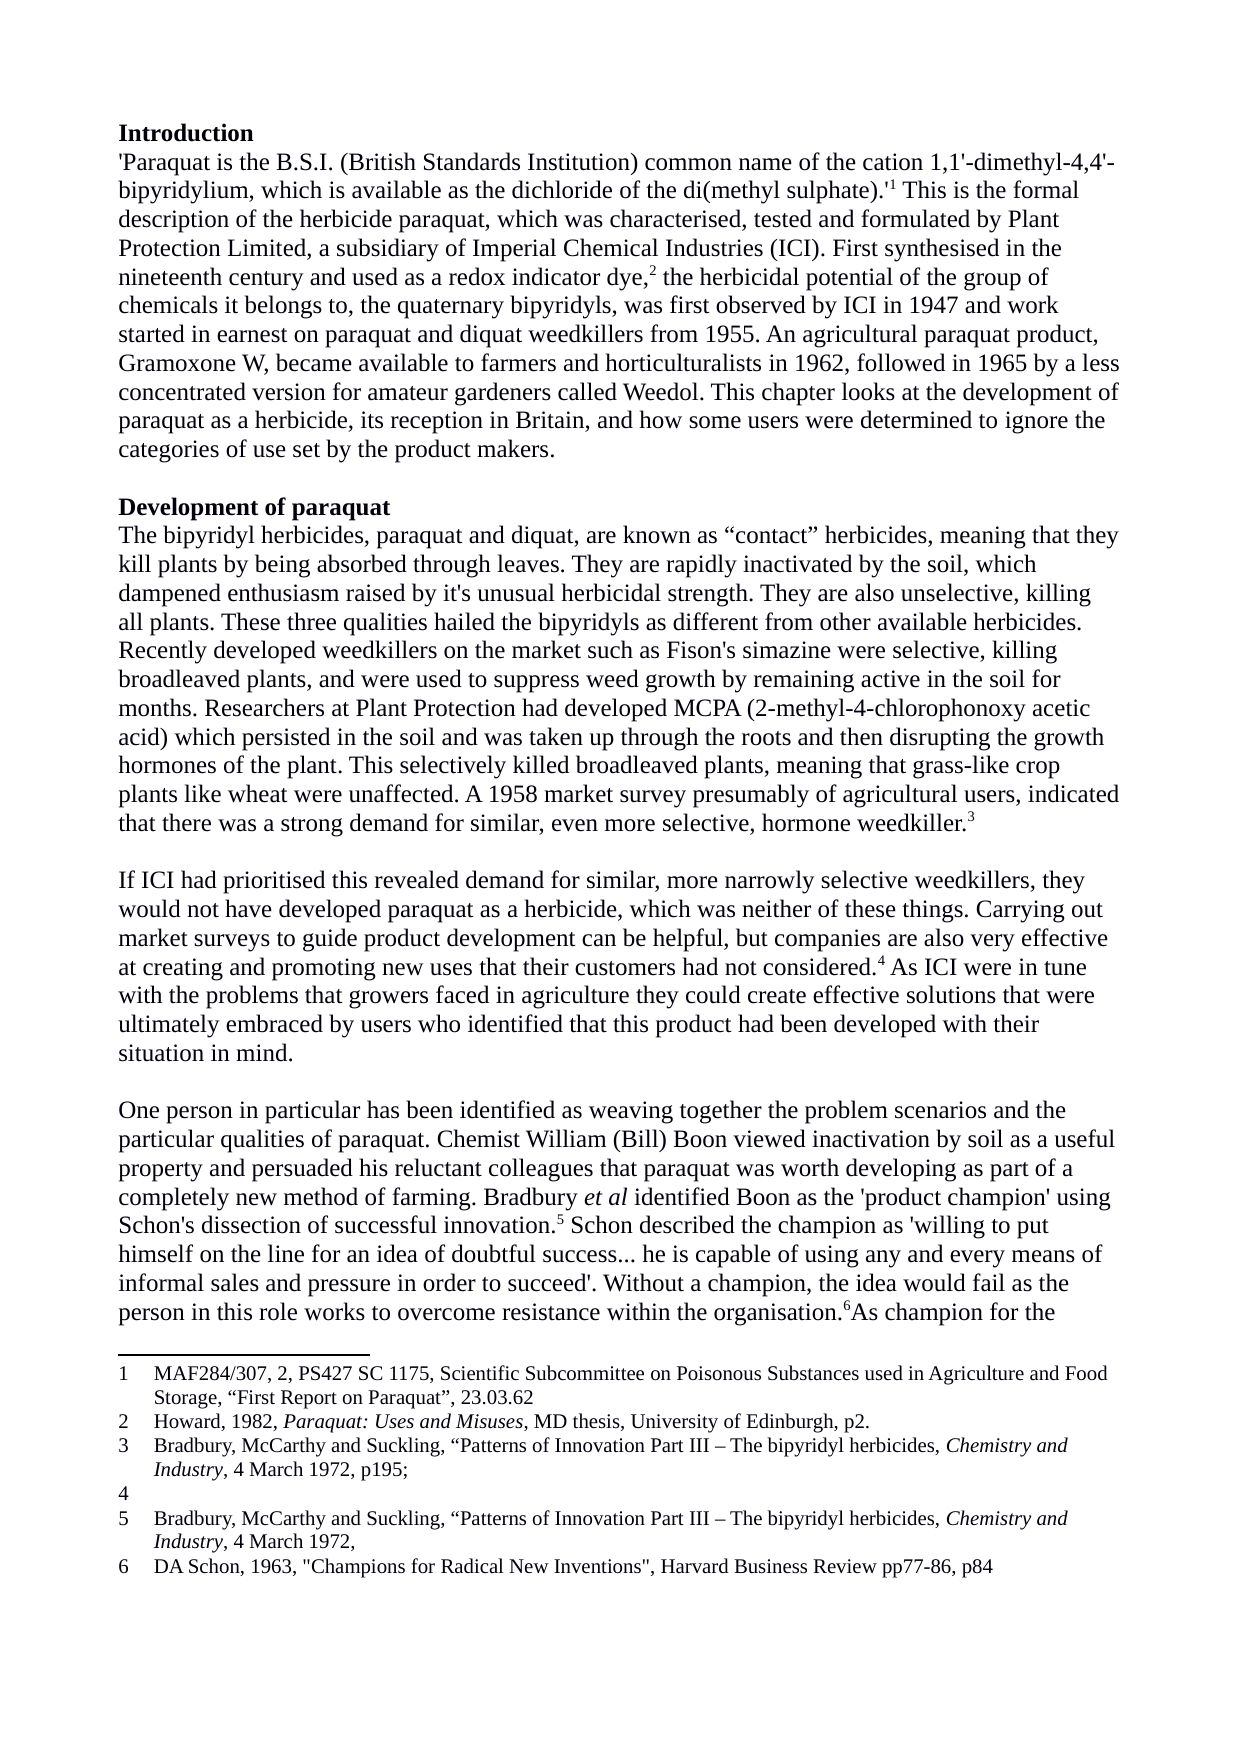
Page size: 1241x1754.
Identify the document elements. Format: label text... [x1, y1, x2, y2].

text Development of paraquat [118, 492, 1122, 521]
text Bradbury, McCarthy and Suckling, “Patterns of Innovation Part III – The bipyridyl herbicides, Chemistry and Industry, 4 March 1972, p195; [118, 1433, 1122, 1481]
text Howard, 1982, Paraquat: Uses and Misuses, MD thesis, University of Edinburgh, p2. [118, 1409, 1122, 1433]
text DA Schon, 1963, "Champions for Radical New Inventions", Harvard Business Review pp77-86, p84 [118, 1553, 1122, 1578]
text MAF284/307, 2, PS427 SC 1175, Scientific Subcommittee on Poisonous Substances used in Agriculture and Food Storage, “First Report on Paraquat”, 23.03.62 [118, 1361, 1122, 1409]
text One person in particular has been identified as weaving together the problem scenarios and the particular qualities of paraquat. Chemist William (Bill) Boon viewed inactivation by soil as a useful property and persuaded his reluctant colleagues that paraquat was worth developing as part of a completely new method of farming. Bradbury et al identified Boon as the 'product champion' using Schon's dissection of successful innovation. Schon described the champion as 'willing to put himself on the line for an idea of doubtful success... he is capable of using any and every means of informal sales and pressure in order to succeed'. Without a champion, the idea would fail as the person in this role works to overcome resistance within the organisation.As champion for the [118, 1096, 1122, 1326]
text The bipyridyl herbicides, paraquat and diquat, are known as “contact” herbicides, meaning that they kill plants by being absorbed through leaves. They are rapidly inactivated by the soil, which dampened enthusiasm raised by it's unusual herbicidal strength. They are also unselective, killing all plants. These three qualities hailed the bipyridyls as different from other available herbicides. Recently developed weedkillers on the market such as Fison's simazine were selective, killing broadleaved plants, and were used to suppress weed growth by remaining active in the soil for months. Researchers at Plant Protection had developed MCPA (2-methyl-4-chlorophonoxy acetic acid) which persisted in the soil and was taken up through the roots and then disrupting the growth hormones of the plant. This selectively killed broadleaved plants, meaning that grass-like crop plants like wheat were unaffected. A 1958 market survey presumably of agricultural users, indicated that there was a strong demand for similar, even more selective, hormone weedkiller. [118, 521, 1122, 837]
text If ICI had prioritised this revealed demand for similar, more narrowly selective weedkillers, they would not have developed paraquat as a herbicide, which was neither of these things. Carrying out market surveys to guide product development can be helpful, but companies are also very effective at creating and promoting new uses that their customers had not considered. As ICI were in tune with the problems that growers faced in agriculture they could create effective solutions that were ultimately embraced by users who identified that this product had been developed with their situation in mind. [118, 866, 1122, 1067]
text Introduction [118, 118, 1122, 147]
text 'Paraquat is the B.S.I. (British Standards Institution) common name of the cation 1,1'-dimethyl-4,4'-bipyridylium, which is available as the dichloride of the di(methyl sulphate).' This is the formal description of the herbicide paraquat, which was characterised, tested and formulated by Plant Protection Limited, a subsidiary of Imperial Chemical Industries (ICI). First synthesised in the nineteenth century and used as a redox indicator dye, the herbicidal potential of the group of chemicals it belongs to, the quaternary bipyridyls, was first observed by ICI in 1947 and work started in earnest on paraquat and diquat weedkillers from 1955. An agricultural paraquat product, Gramoxone W, became available to farmers and horticulturalists in 1962, followed in 1965 by a less concentrated version for amateur gardeners called Weedol. This chapter looks at the development of paraquat as a herbicide, its reception in Britain, and how some users were determined to ignore the categories of use set by the product makers. [118, 147, 1122, 463]
text Bradbury, McCarthy and Suckling, “Patterns of Innovation Part III – The bipyridyl herbicides, Chemistry and Industry, 4 March 1972, [118, 1505, 1122, 1553]
